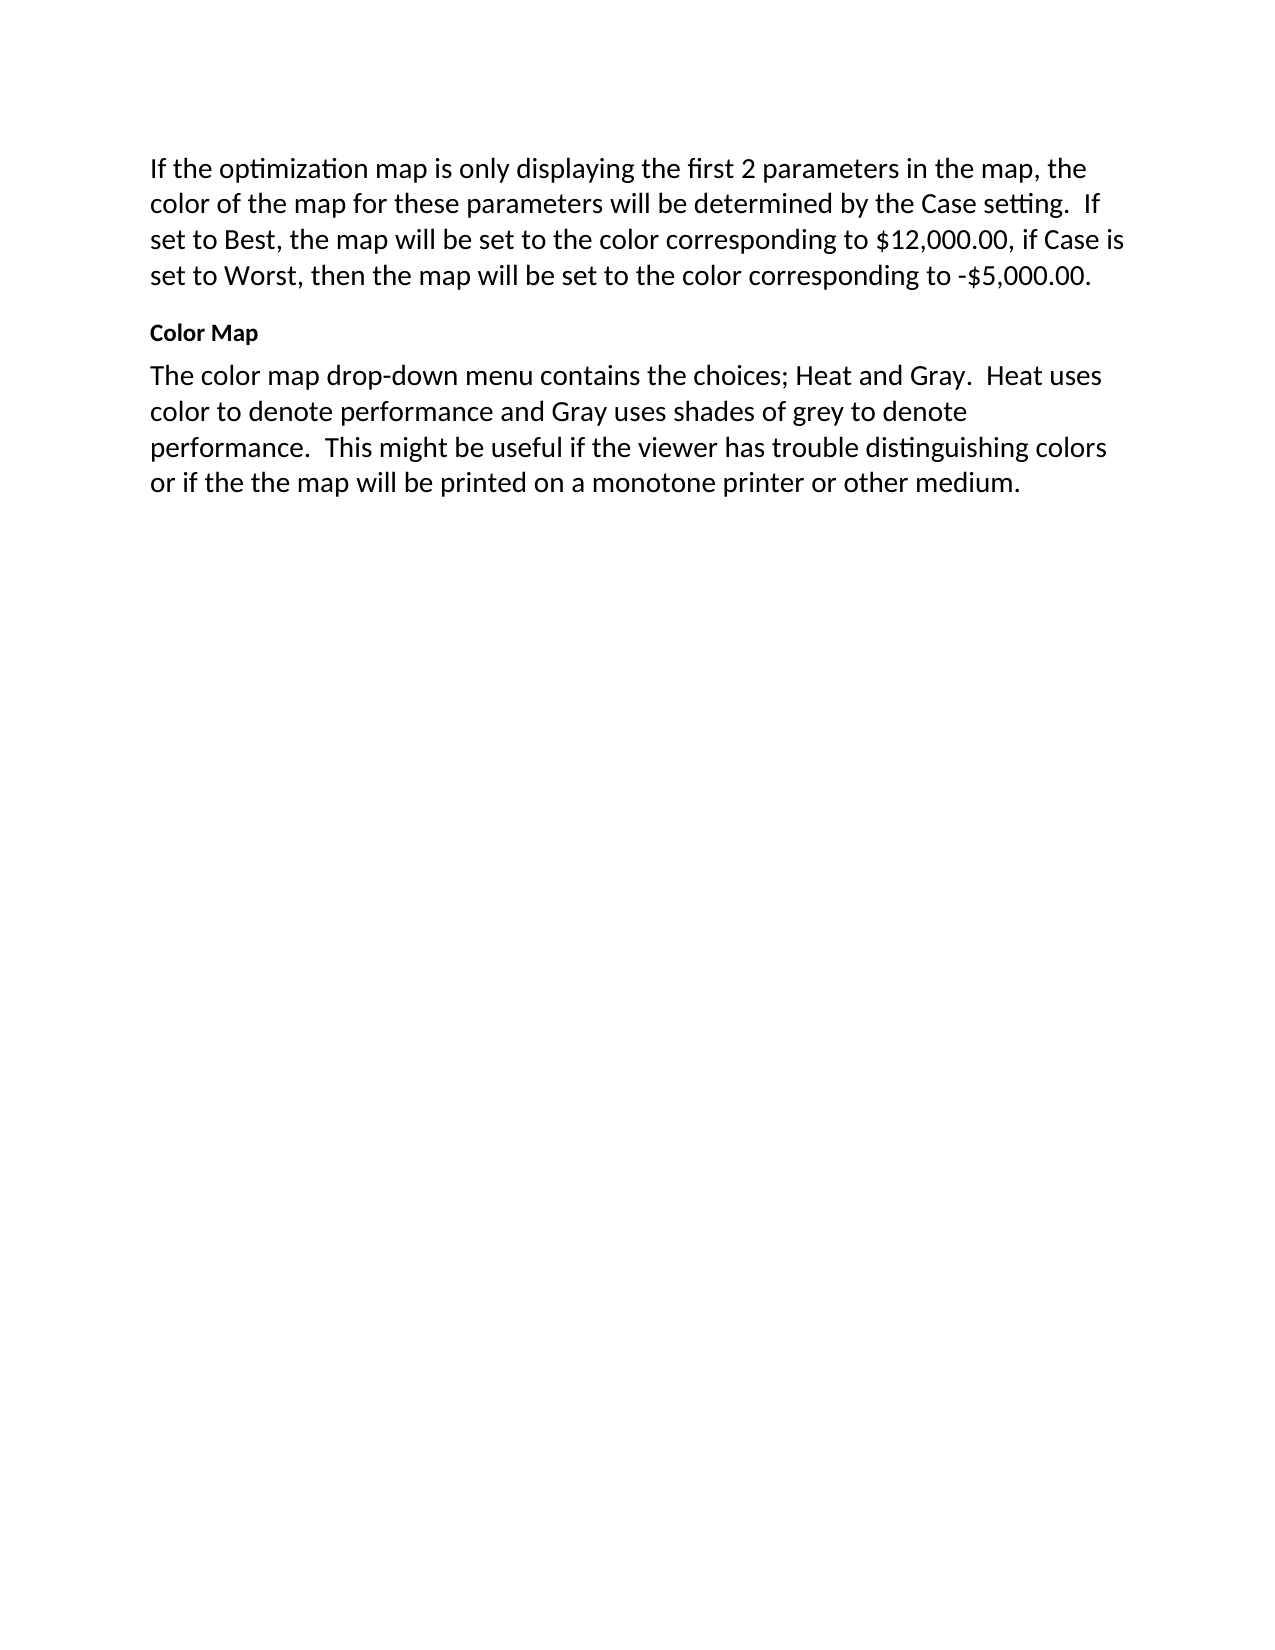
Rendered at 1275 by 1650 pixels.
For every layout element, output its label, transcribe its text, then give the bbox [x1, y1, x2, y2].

subtitle Color Map [150, 317, 1125, 348]
text If the optimization map is only displaying the first 2 parameters in the map, the color of the map for these parameters will be determined by the Case setting. If set to Best, the map will be set to the color corresponding to $12,000.00, if Case is set to Worst, then the map will be set to the color corresponding to -$5,000.00. [150, 150, 1125, 292]
text The color map drop-down menu contains the choices; Heat and Gray. Heat uses color to denote performance and Gray uses shades of grey to denote performance. This might be useful if the viewer has trouble distinguishing colors or if the the map will be printed on a monotone printer or other medium. [150, 357, 1125, 500]
